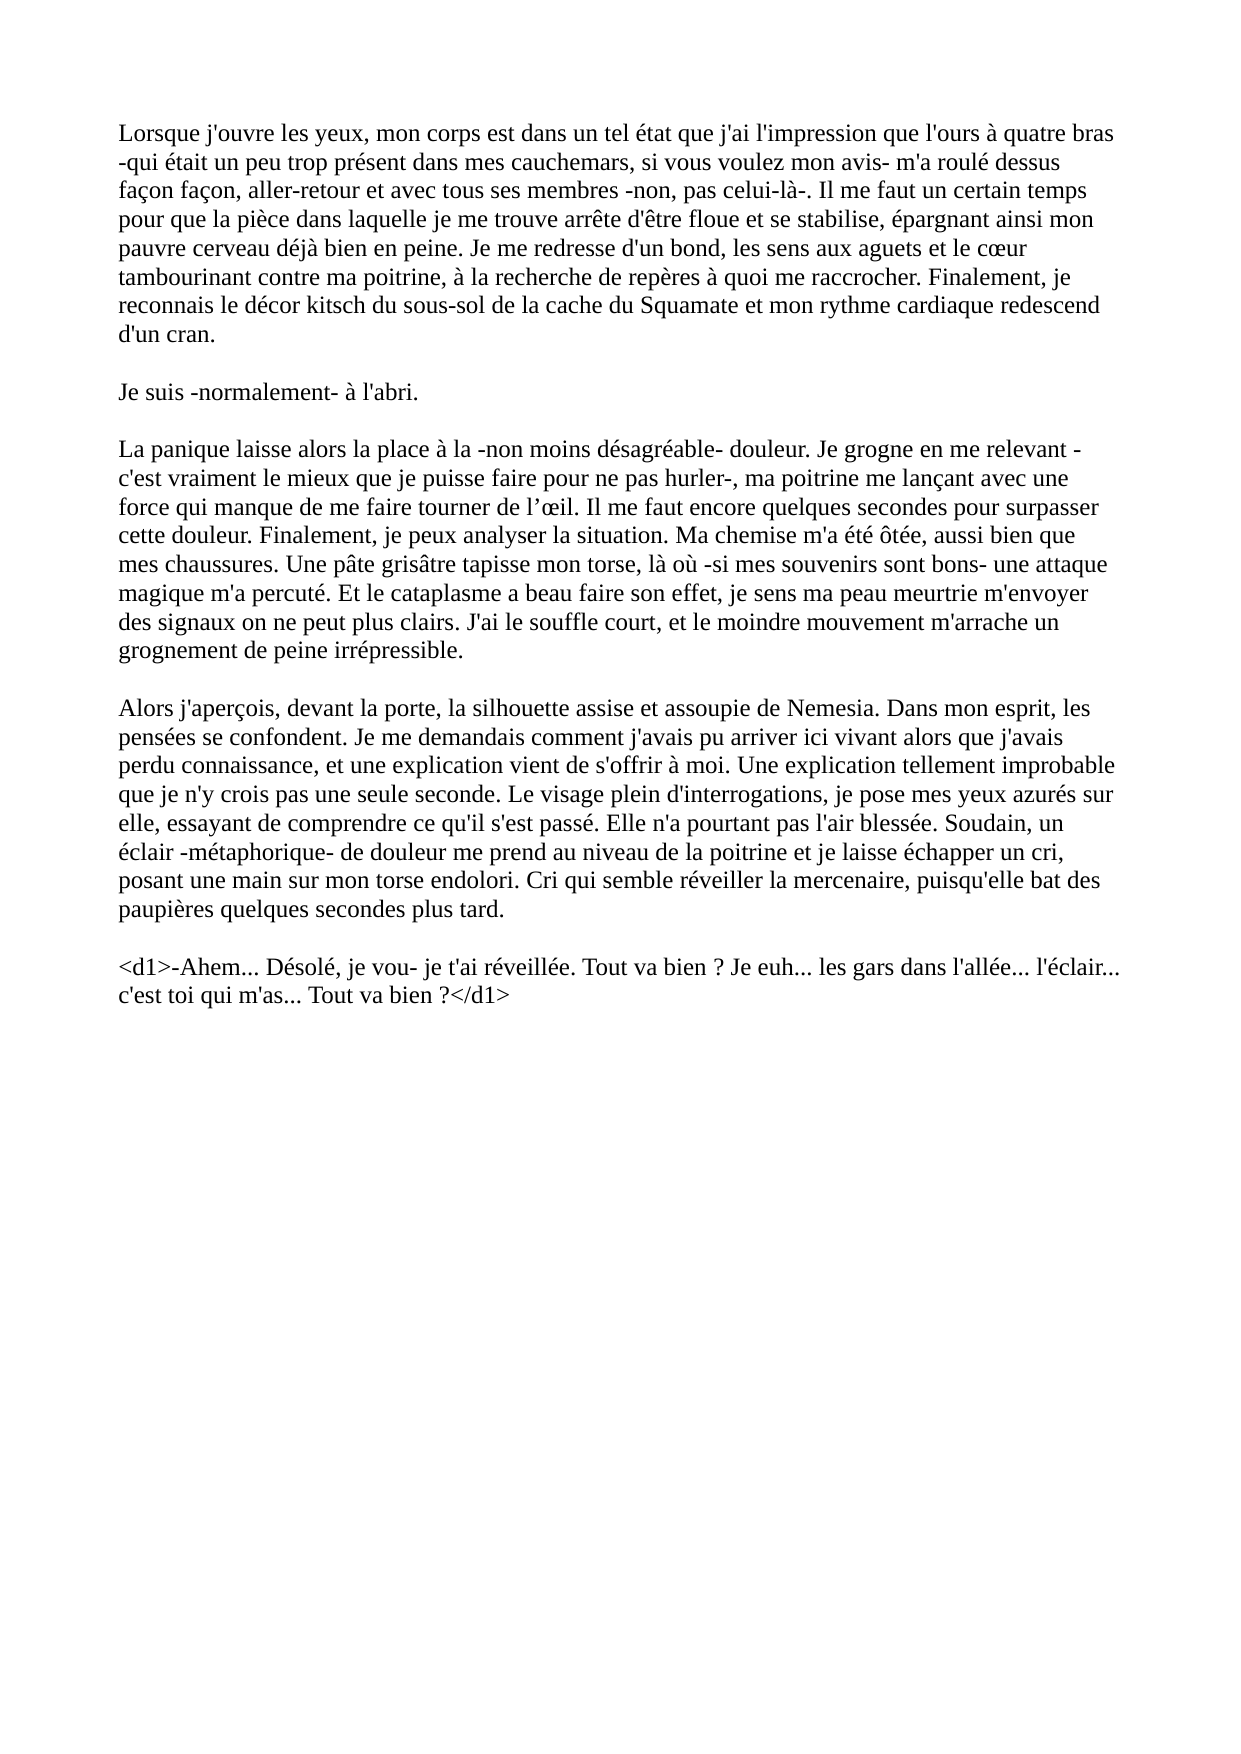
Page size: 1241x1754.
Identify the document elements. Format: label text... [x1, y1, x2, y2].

text <d1>-Ahem... Désolé, je vou- je t'ai réveillée. Tout va bien ? Je euh... les gars dans l'allée... l'éclair... c'est toi qui m'as... Tout va bien ?</d1> [118, 952, 1122, 1009]
text Je suis -normalement- à l'abri. [118, 377, 1122, 406]
text La panique laisse alors la place à la -non moins désagréable- douleur. Je grogne en me relevant -c'est vraiment le mieux que je puisse faire pour ne pas hurler-, ma poitrine me lançant avec une force qui manque de me faire tourner de l’œil. Il me faut encore quelques secondes pour surpasser cette douleur. Finalement, je peux analyser la situation. Ma chemise m'a été ôtée, aussi bien que mes chaussures. Une pâte grisâtre tapisse mon torse, là où -si mes souvenirs sont bons- une attaque magique m'a percuté. Et le cataplasme a beau faire son effet, je sens ma peau meurtrie m'envoyer des signaux on ne peut plus clairs. J'ai le souffle court, et le moindre mouvement m'arrache un grognement de peine irrépressible. [118, 434, 1122, 664]
text Alors j'aperçois, devant la porte, la silhouette assise et assoupie de Nemesia. Dans mon esprit, les pensées se confondent. Je me demandais comment j'avais pu arriver ici vivant alors que j'avais perdu connaissance, et une explication vient de s'offrir à moi. Une explication tellement improbable que je n'y crois pas une seule seconde. Le visage plein d'interrogations, je pose mes yeux azurés sur elle, essayant de comprendre ce qu'il s'est passé. Elle n'a pourtant pas l'air blessée. Soudain, un éclair -métaphorique- de douleur me prend au niveau de la poitrine et je laisse échapper un cri, posant une main sur mon torse endolori. Cri qui semble réveiller la mercenaire, puisqu'elle bat des paupières quelques secondes plus tard. [118, 693, 1122, 923]
text Lorsque j'ouvre les yeux, mon corps est dans un tel état que j'ai l'impression que l'ours à quatre bras -qui était un peu trop présent dans mes cauchemars, si vous voulez mon avis- m'a roulé dessus façon façon, aller-retour et avec tous ses membres -non, pas celui-là-. Il me faut un certain temps pour que la pièce dans laquelle je me trouve arrête d'être floue et se stabilise, épargnant ainsi mon pauvre cerveau déjà bien en peine. Je me redresse d'un bond, les sens aux aguets et le cœur tambourinant contre ma poitrine, à la recherche de repères à quoi me raccrocher. Finalement, je reconnais le décor kitsch du sous-sol de la cache du Squamate et mon rythme cardiaque redescend d'un cran. [118, 118, 1122, 348]
